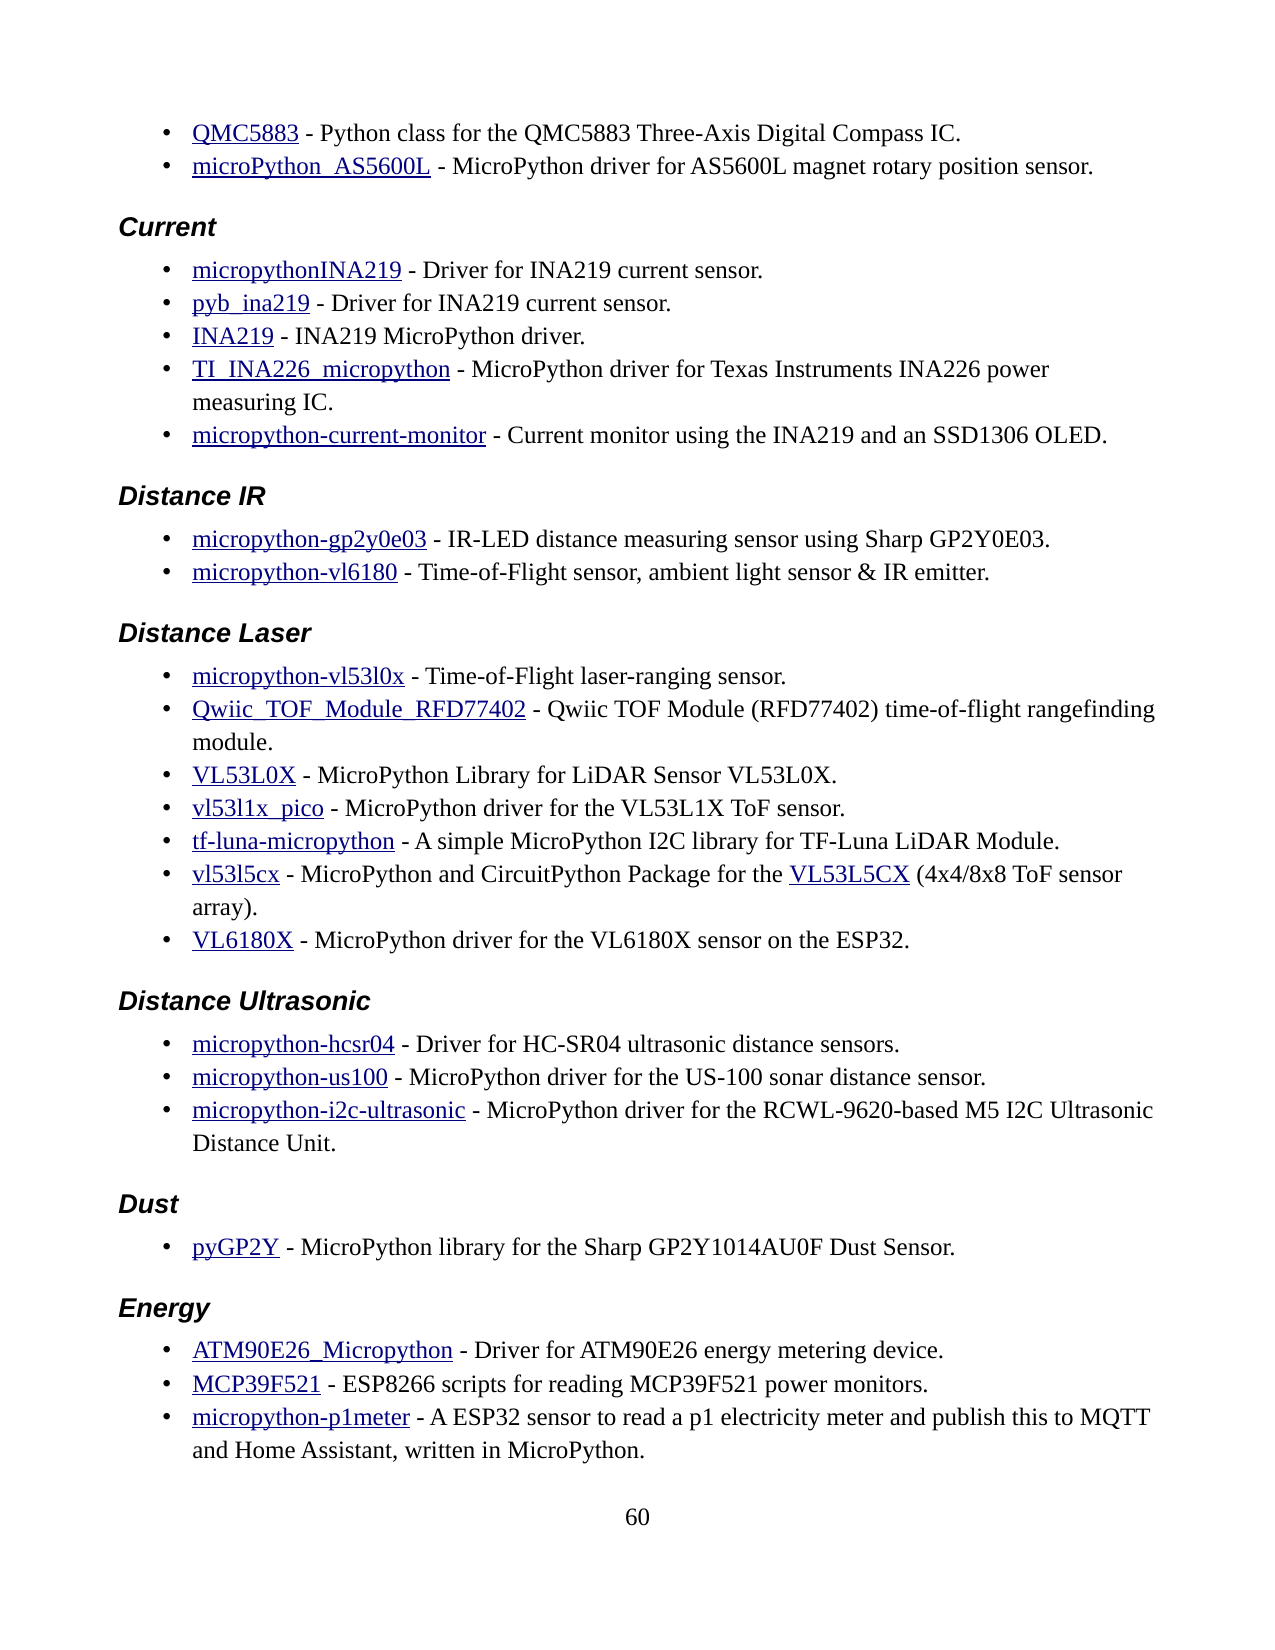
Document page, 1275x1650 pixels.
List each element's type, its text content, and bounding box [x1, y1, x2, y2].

list pyb_ina219 - Driver for INA219 current sensor. [162, 288, 1157, 317]
list micropython-vl53l0x - Time-of-Flight laser-ranging sensor. [162, 661, 1157, 689]
list micropython-us100 - MicroPython driver for the US-100 sonar distance sensor. [162, 1062, 1157, 1091]
list VL6180X - MicroPython driver for the VL6180X sensor on the ESP32. [162, 925, 1157, 954]
list INA219 - INA219 MicroPython driver. [162, 321, 1157, 350]
list pyGP2Y - MicroPython library for the Sharp GP2Y1014AU0F Dust Sensor. [162, 1232, 1157, 1261]
subtitle Distance Laser [118, 617, 1157, 648]
list micropython-current-monitor - Current monitor using the INA219 and an SSD1306 OLED. [162, 420, 1157, 449]
list micropython-hcsr04 - Driver for HC-SR04 ultrasonic distance sensors. [162, 1029, 1157, 1058]
list vl53l1x_pico - MicroPython driver for the VL53L1X ToF sensor. [162, 793, 1157, 822]
subtitle Distance Ultrasonic [118, 985, 1157, 1016]
list micropythonINA219 - Driver for INA219 current sensor. [162, 255, 1157, 284]
list tf-luna-micropython - A simple MicroPython I2C library for TF-Luna LiDAR Module. [162, 826, 1157, 855]
list VL53L0X - MicroPython Library for LiDAR Sensor VL53L0X. [162, 760, 1157, 789]
subtitle Energy [118, 1292, 1157, 1323]
list ATM90E26_Micropython - Driver for ATM90E26 energy metering device. [162, 1336, 1157, 1364]
list micropython-gp2y0e03 - IR-LED distance measuring sensor using Sharp GP2Y0E03. [162, 524, 1157, 553]
list micropython-i2c-ultrasonic - MicroPython driver for the RCWL-9620-based M5 I2C Ultrasonic Distance Unit. [162, 1095, 1157, 1157]
subtitle Current [118, 211, 1157, 242]
list vl53l5cx - MicroPython and CircuitPython Package for the VL53L5CX (4x4/8x8 ToF sensor array). [162, 859, 1157, 921]
list micropython-p1meter - A ESP32 sensor to read a p1 electricity meter and publish this to MQTT and Home Assistant, written in MicroPython. [162, 1402, 1157, 1463]
list microPython_AS5600L - MicroPython driver for AS5600L magnet rotary position sensor. [162, 151, 1157, 180]
subtitle Dust [118, 1188, 1157, 1219]
list Qwiic_TOF_Module_RFD77402 - Qwiic TOF Module (RFD77402) time-of-flight rangefinding module. [162, 694, 1157, 756]
list MCP39F521 - ESP8266 scripts for reading MCP39F521 power monitors. [162, 1369, 1157, 1397]
list TI_INA226_micropython - MicroPython driver for Texas Instruments INA226 power measuring IC. [162, 354, 1157, 416]
list micropython-vl6180 - Time-of-Flight sensor, ambient light sensor & IR emitter. [162, 557, 1157, 586]
subtitle Distance IR [118, 480, 1157, 511]
list QMC5883 - Python class for the QMC5883 Three-Axis Digital Compass IC. [162, 118, 1157, 147]
